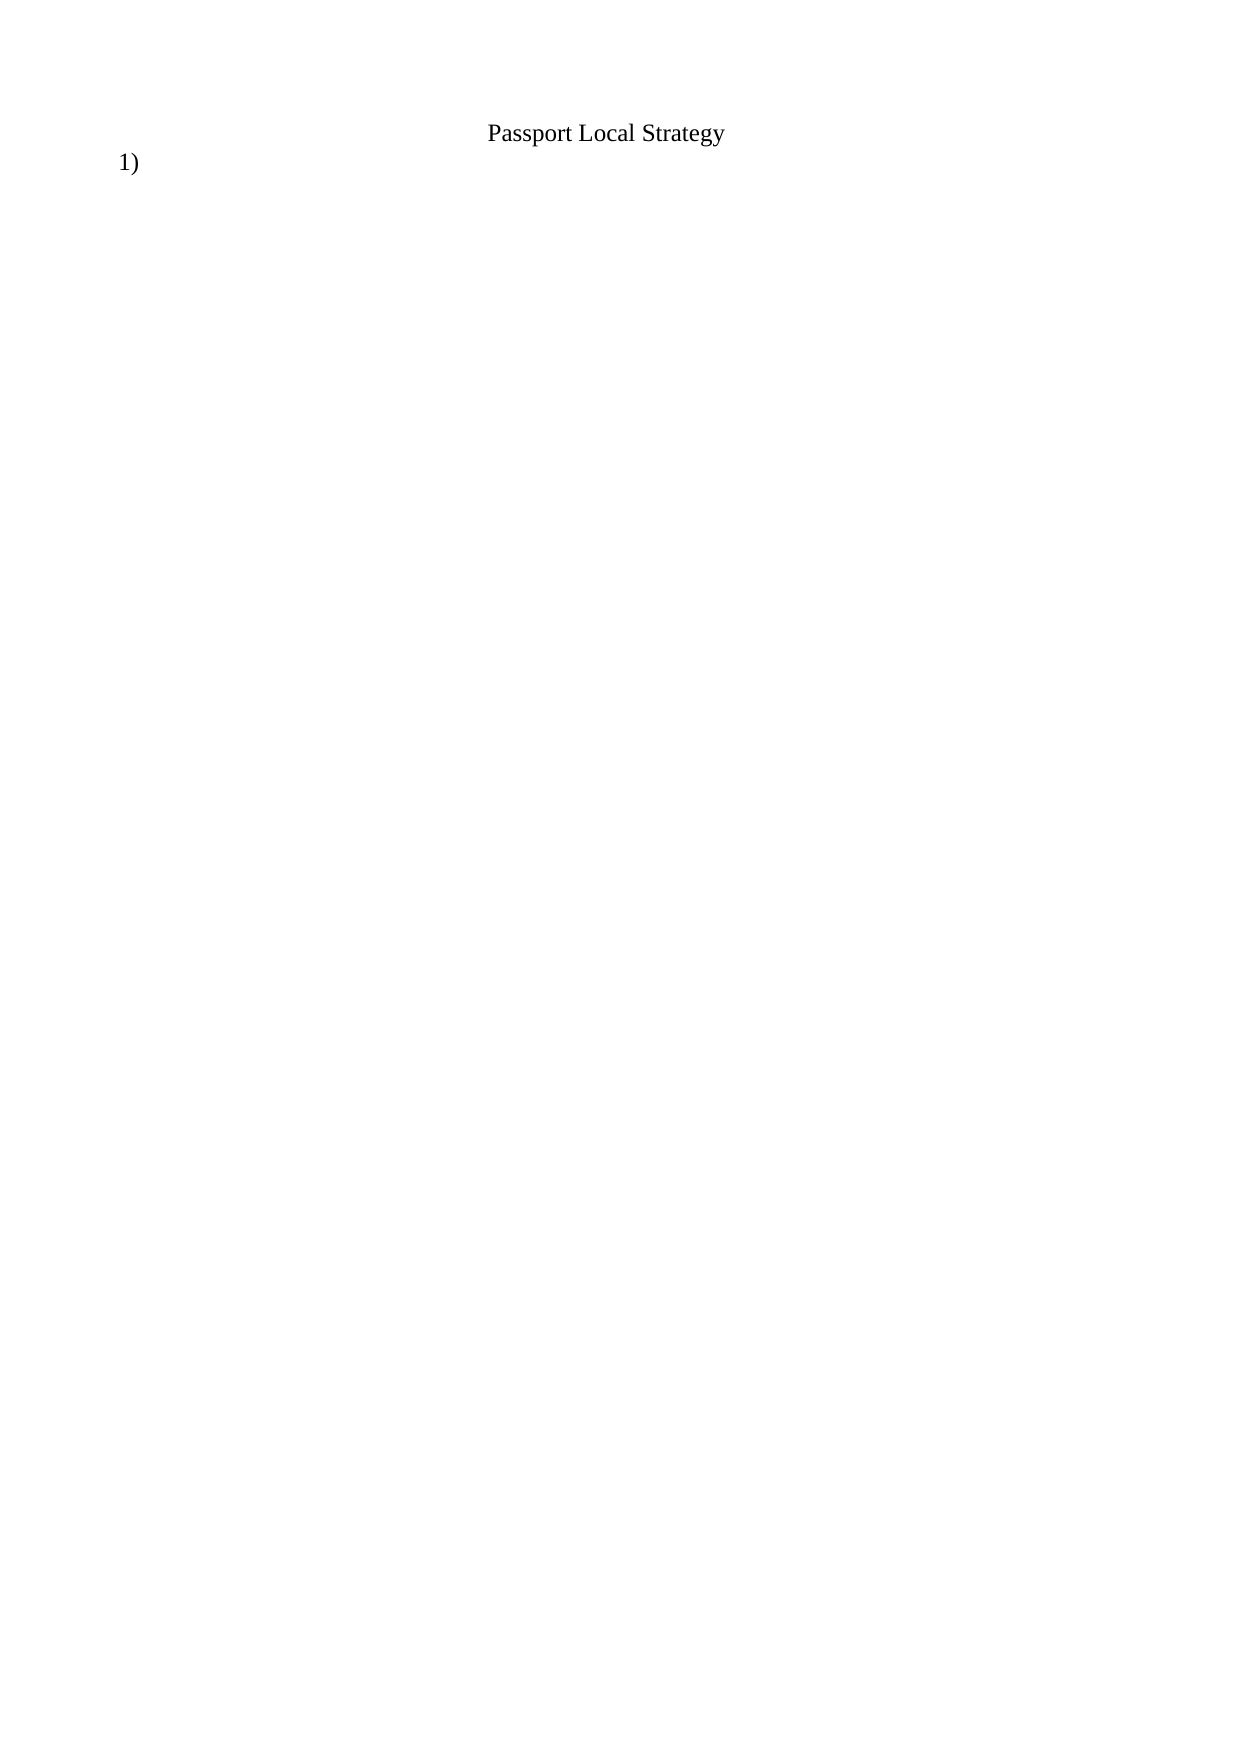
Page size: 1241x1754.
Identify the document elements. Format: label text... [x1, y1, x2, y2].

text 1) [118, 147, 1122, 176]
text Passport Local Strategy [118, 118, 1122, 147]
